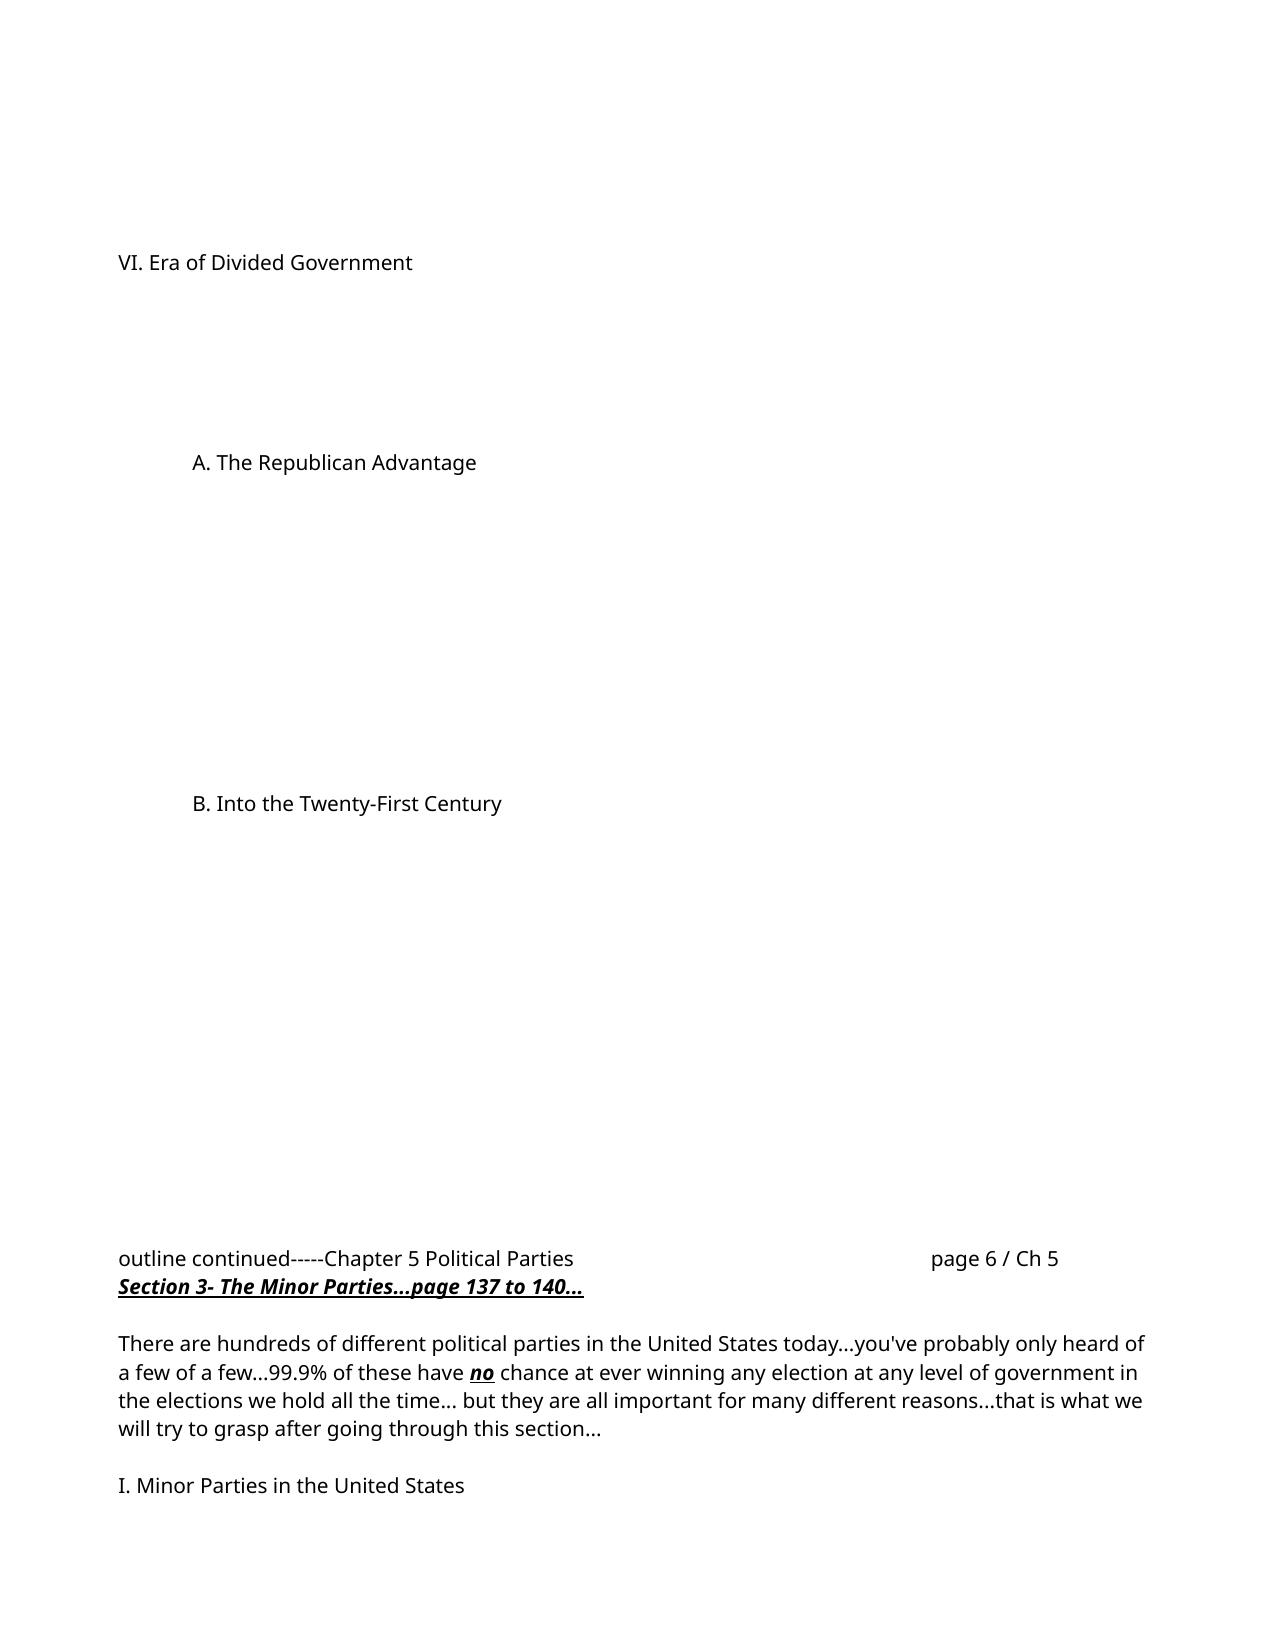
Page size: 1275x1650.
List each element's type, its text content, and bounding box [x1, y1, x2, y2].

text outline continued-----Chapter 5 Political Parties page 6 / Ch 5 [118, 1244, 1157, 1272]
text I. Minor Parties in the United States [118, 1471, 1157, 1500]
text There are hundreds of different political parties in the United States today...you've probably only heard of a few of a few...99.9% of these have no chance at ever winning any election at any level of government in the elections we hold all the time... but they are all important for many different reasons...that is what we will try to grasp after going through this section... [118, 1329, 1157, 1443]
text VI. Era of Divided Government [118, 248, 1157, 277]
text B. Into the Twenty-First Century [118, 789, 1157, 817]
text Section 3- The Minor Parties...page 137 to 140... [118, 1272, 1157, 1301]
text A. The Republican Advantage [118, 448, 1157, 476]
